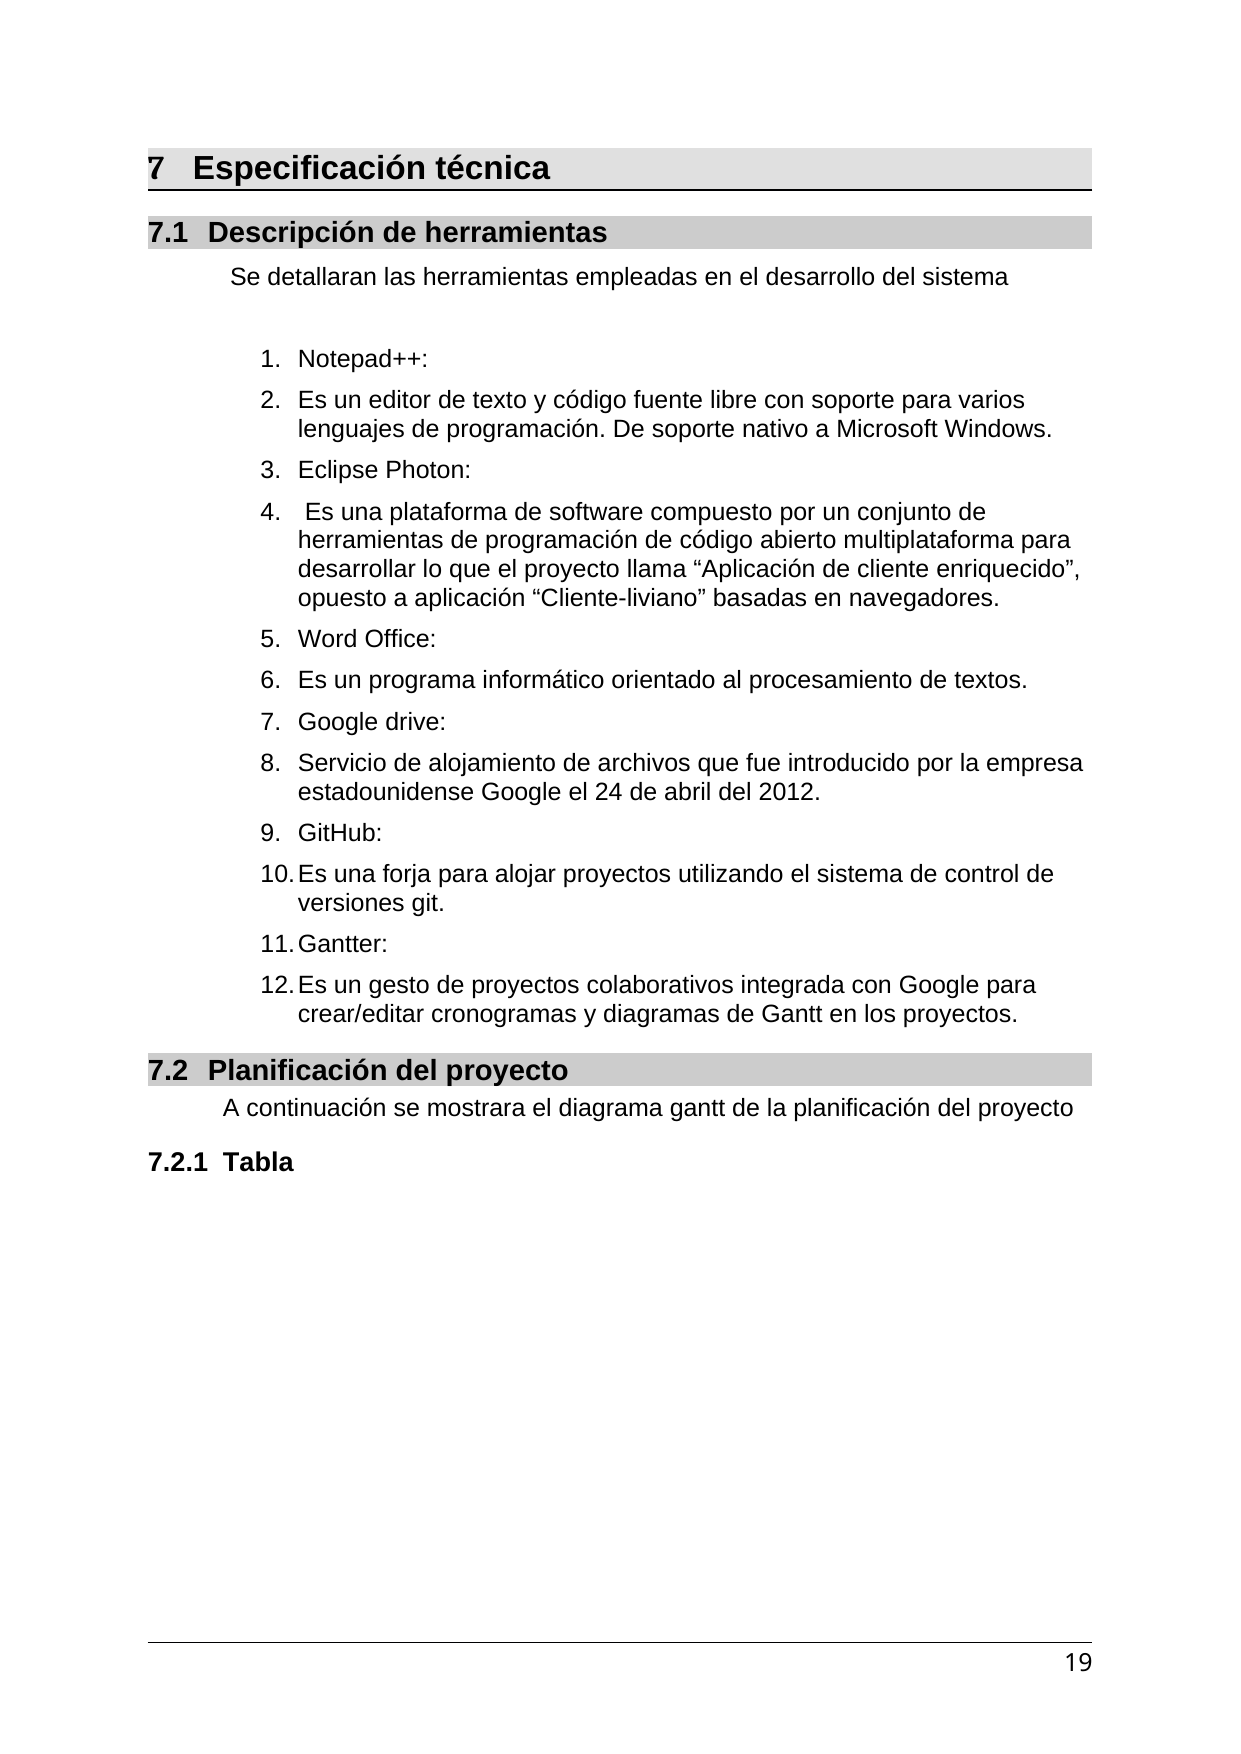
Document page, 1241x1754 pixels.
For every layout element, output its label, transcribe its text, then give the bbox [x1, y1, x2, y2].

text Se detallaran las herramientas empleadas en el desarrollo del sistema [223, 262, 1092, 290]
subtitle Descripción de herramientas [148, 216, 1092, 249]
subtitle Planificación del proyecto [148, 1053, 1092, 1086]
list Es un programa informático orientado al procesamiento de textos. [260, 665, 1092, 694]
list Google drive: [260, 707, 1092, 735]
text A continuación se mostrara el diagrama gantt de la planificación del proyecto [223, 1093, 1092, 1121]
list Es una forja para alojar proyectos utilizando el sistema de control de versiones git. [260, 859, 1092, 917]
list Es una plataforma de software compuesto por un conjunto de herramientas de programación de código abierto multiplataforma para desarrollar lo que el proyecto llama “Aplicación de cliente enriquecido”, opuesto a aplicación “Cliente-liviano” basadas en navegadores. [260, 497, 1092, 612]
list Notepad++: [260, 344, 1092, 373]
list GitHub: [260, 818, 1092, 847]
list Servicio de alojamiento de archivos que fue introducido por la empresa estadounidense Google el 24 de abril del 2012. [260, 748, 1092, 805]
list Es un gesto de proyectos colaborativos integrada con Google para crear/editar cronogramas y diagramas de Gantt en los proyectos. [260, 970, 1092, 1028]
subtitle Tabla [148, 1146, 1092, 1178]
list Word Office: [260, 624, 1092, 653]
subtitle Especificación técnica [148, 148, 1092, 189]
list Eclipse Photon: [260, 455, 1092, 484]
list Gantter: [260, 929, 1092, 958]
list Es un editor de texto y código fuente libre con soporte para varios lenguajes de programación. De soporte nativo a Microsoft Windows. [260, 385, 1092, 443]
